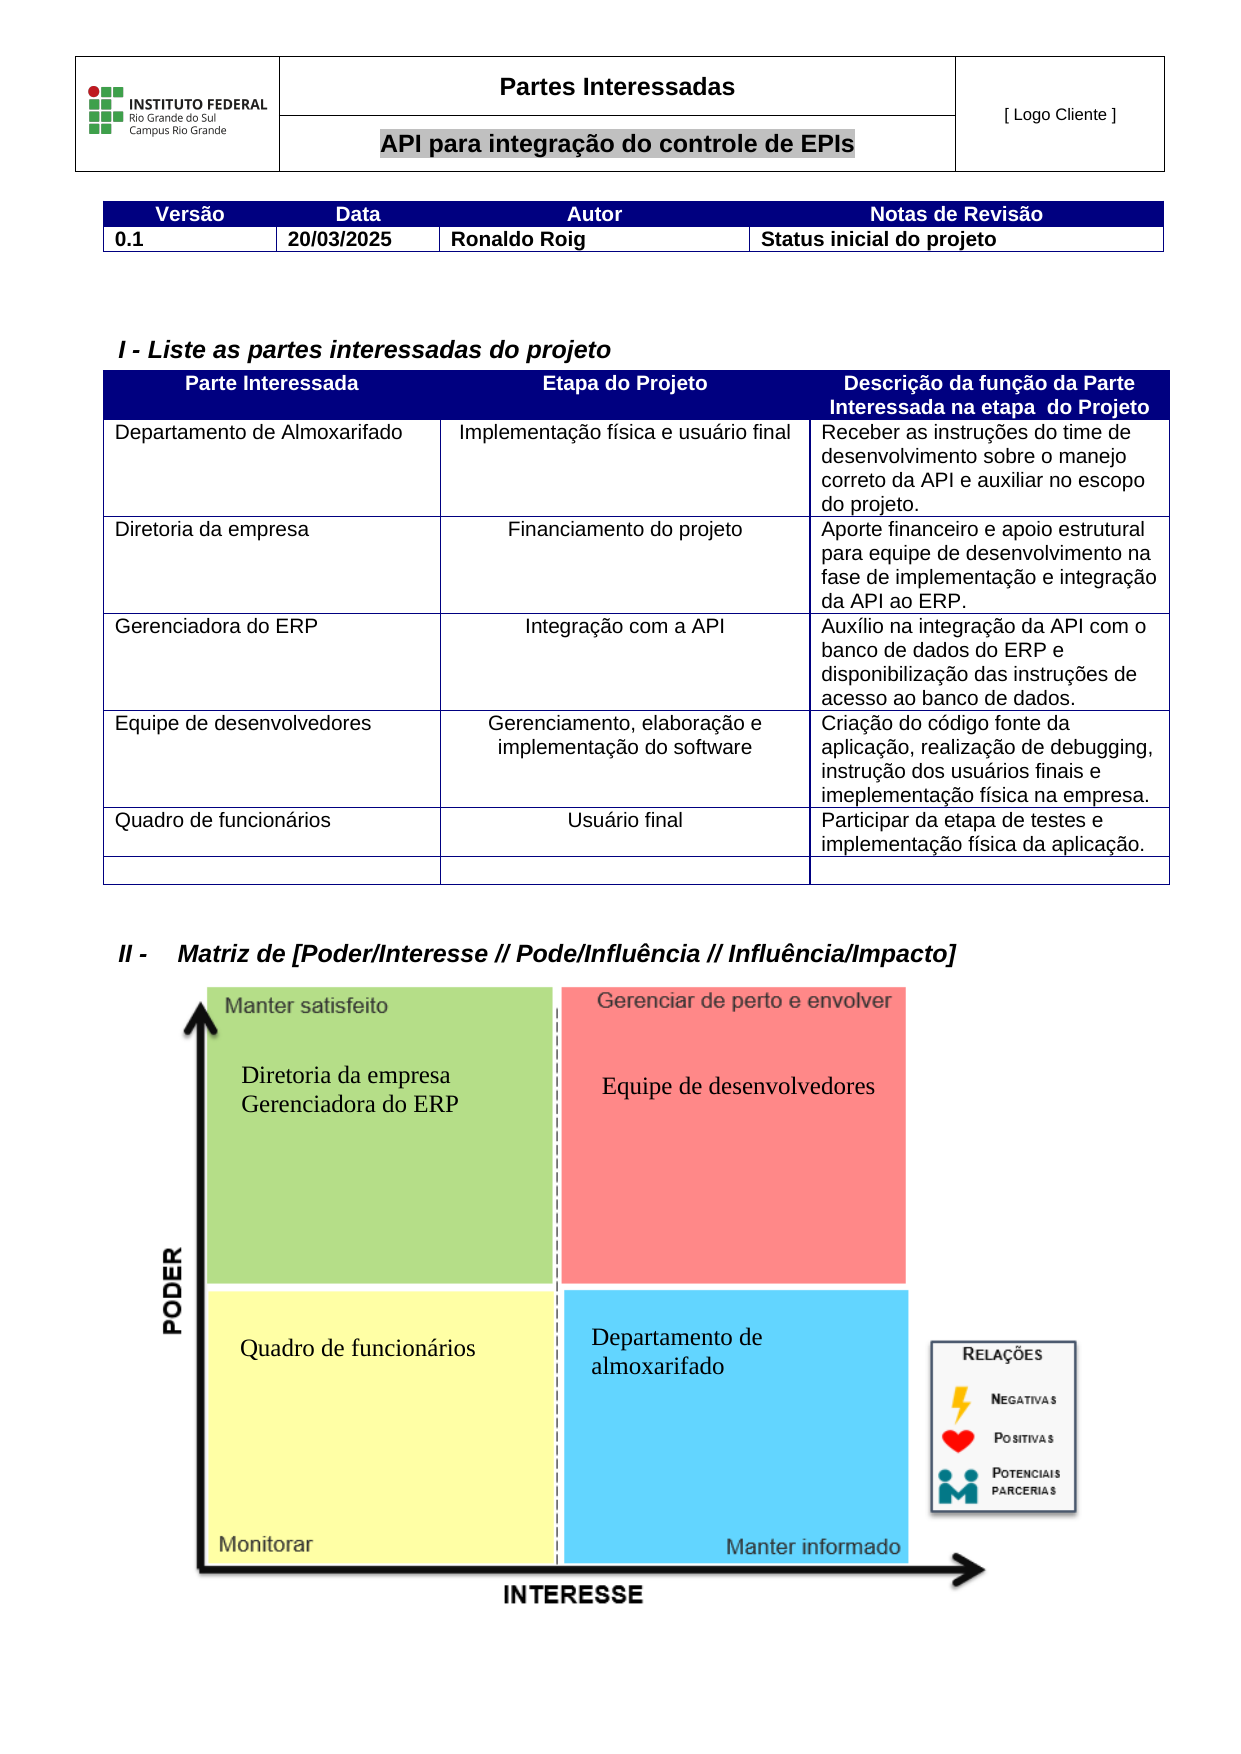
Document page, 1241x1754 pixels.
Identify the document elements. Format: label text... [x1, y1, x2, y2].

table_cell Integração com a API [441, 614, 809, 710]
table_cell Gerenciamento, elaboração e implementação do software [441, 711, 809, 807]
table_cell Auxílio na integração da API com o banco de dados do ERP e disponibilização das instruções de acesso ao banco de dados. [811, 614, 1169, 710]
table_cell Diretoria da empresa [104, 517, 440, 613]
table_cell Implementação física e usuário final [441, 420, 809, 516]
table_header Autor [440, 202, 749, 226]
table_header Descrição da função da Parte Interessada na etapa do Projeto [811, 371, 1169, 419]
table_cell [811, 857, 1169, 884]
table_cell Equipe de desenvolvedores [104, 711, 440, 807]
table_cell Gerenciadora do ERP [104, 614, 440, 710]
subtitle Liste as partes interessadas do projeto [118, 335, 1122, 364]
table_cell Receber as instruções do time de desenvolvimento sobre o manejo correto da API e auxiliar no escopo do projeto. [811, 420, 1169, 516]
table_cell 20/03/2025 [277, 227, 439, 251]
picture [87, 86, 269, 139]
table_header Etapa do Projeto [441, 371, 809, 419]
table_cell Participar da etapa de testes e implementação física da aplicação. [811, 808, 1169, 856]
table_cell Departamento de Almoxarifado [104, 420, 440, 516]
table_cell Ronaldo Roig [440, 227, 749, 251]
table_header Versão [104, 202, 276, 226]
table_cell 0.1 [104, 227, 276, 251]
table_cell Criação do código fonte da aplicação, realização de debugging, instrução dos usuários finais e imeplementação física na empresa. [811, 711, 1169, 807]
subtitle Matriz de [Poder/Interesse // Pode/Influência // Influência/Impacto] [118, 938, 1122, 967]
table_cell Quadro de funcionários [104, 808, 440, 856]
table_cell Financiamento do projeto [441, 517, 809, 613]
table_header Parte Interessada [104, 371, 440, 419]
table_cell Status inicial do projeto [750, 227, 1163, 251]
table_cell Aporte financeiro e apoio estrutural para equipe de desenvolvimento na fase de implementação e integração da API ao ERP. [811, 517, 1169, 613]
table_header Notas de Revisão [750, 202, 1163, 226]
table_cell [104, 857, 440, 884]
table_cell Usuário final [441, 808, 809, 856]
picture [149, 973, 1091, 1610]
table_header Data [277, 202, 439, 226]
table_cell [441, 857, 809, 884]
